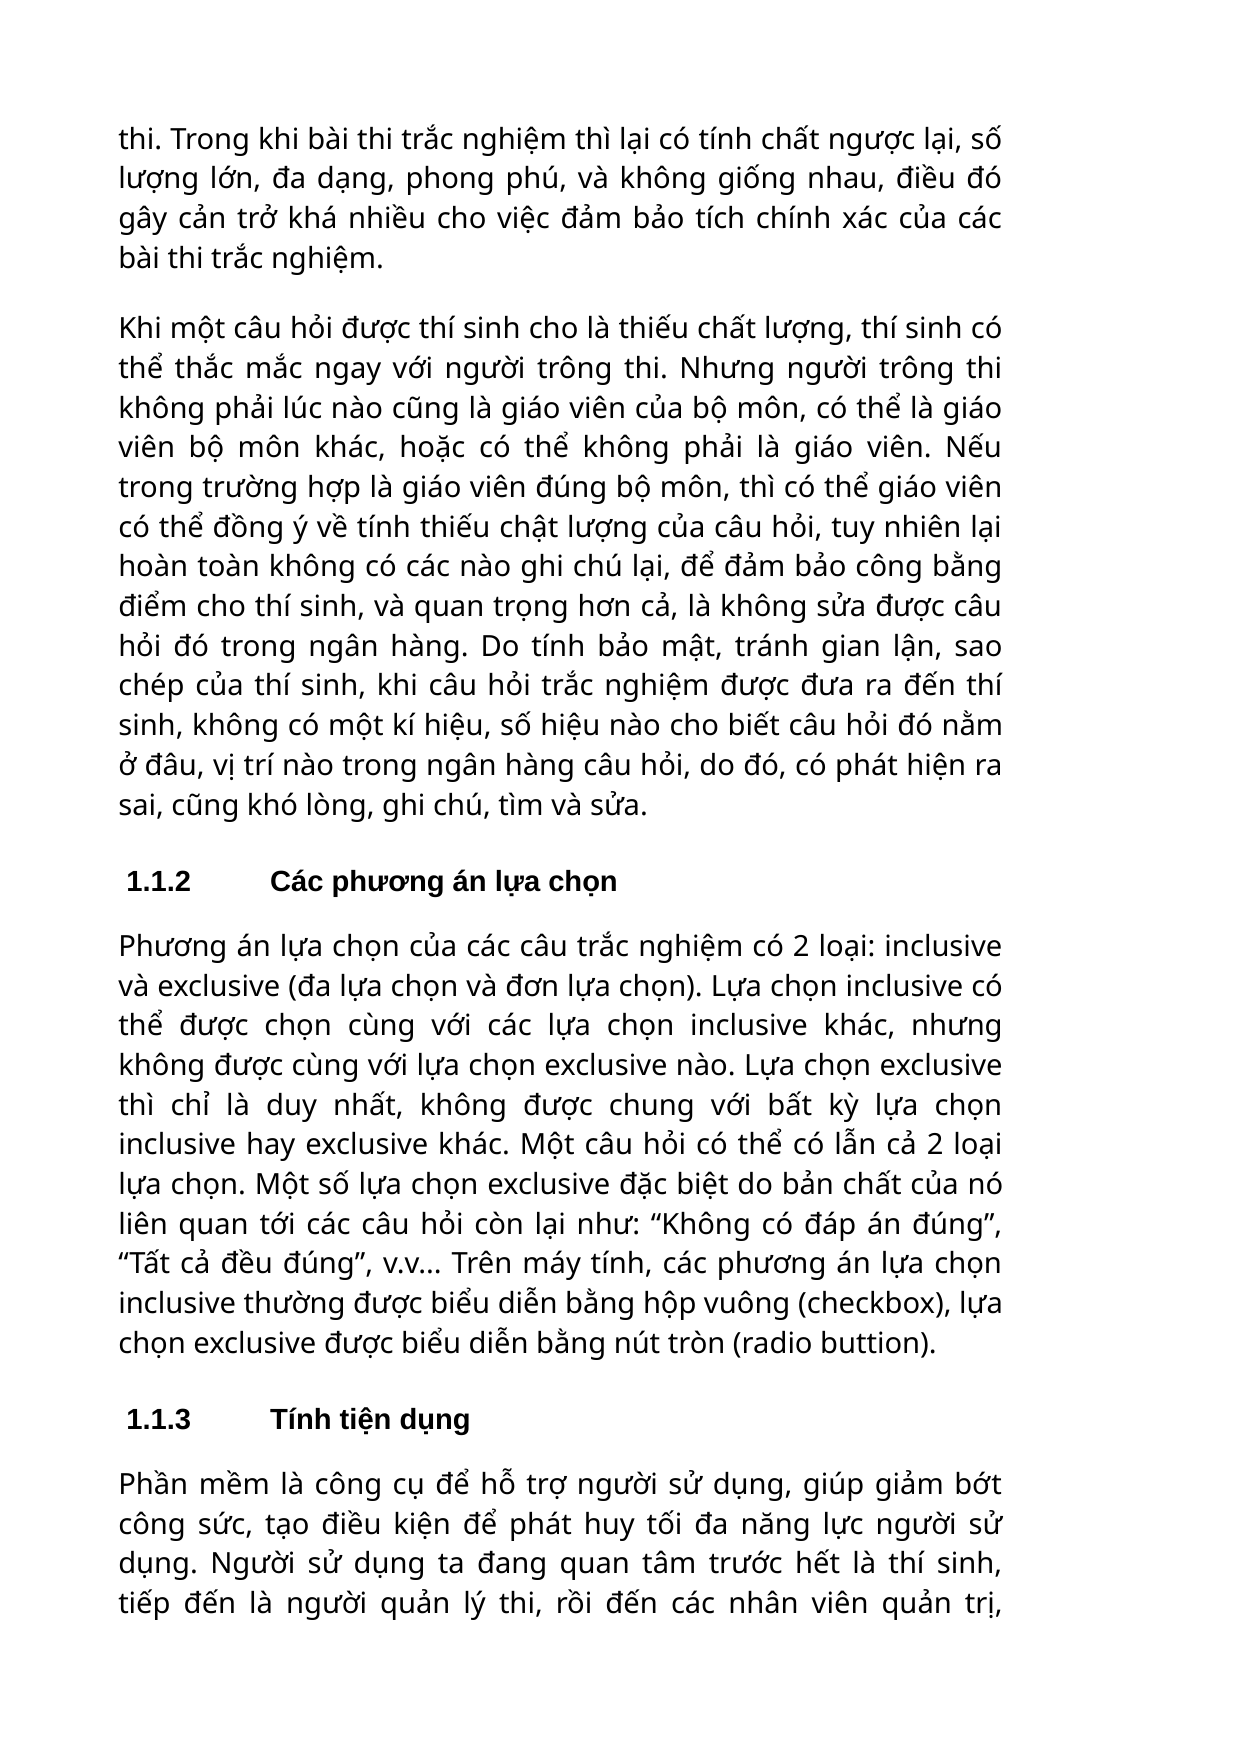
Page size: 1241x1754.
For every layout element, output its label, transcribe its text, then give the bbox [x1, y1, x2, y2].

text thi. Trong khi bài thi trắc nghiệm thì lại có tính chất ngược lại, số lượng lớn, đa dạng, phong phú, và không giống nhau, điều đó gây cản trở khá nhiều cho việc đảm bảo tích chính xác của các bài thi trắc nghiệm. [118, 118, 1004, 277]
text Phần mềm là công cụ để hỗ trợ người sử dụng, giúp giảm bớt công sức, tạo điều kiện để phát huy tối đa năng lực người sử dụng. Người sử dụng ta đang quan tâm trước hết là thí sinh, tiếp đến là người quản lý thi, rồi đến các nhân viên quản trị, [118, 1463, 1004, 1622]
text Phương án lựa chọn của các câu trắc nghiệm có 2 loại: inclusive và exclusive (đa lựa chọn và đơn lựa chọn). Lựa chọn inclusive có thể được chọn cùng với các lựa chọn inclusive khác, nhưng không được cùng với lựa chọn exclusive nào. Lựa chọn exclusive thì chỉ là duy nhất, không được chung với bất kỳ lựa chọn inclusive hay exclusive khác. Một câu hỏi có thể có lẫn cả 2 loại lựa chọn. Một số lựa chọn exclusive đặc biệt do bản chất của nó liên quan tới các câu hỏi còn lại như: “Không có đáp án đúng”, “Tất cả đều đúng”, v.v... Trên máy tính, các phương án lựa chọn inclusive thường được biểu diễn bằng hộp vuông (checkbox), lựa chọn exclusive được biểu diễn bằng nút tròn (radio buttion). [118, 925, 1004, 1362]
subtitle Các phương án lựa chọn [118, 864, 1004, 897]
text Khi một câu hỏi được thí sinh cho là thiếu chất lượng, thí sinh có thể thắc mắc ngay với người trông thi. Nhưng người trông thi không phải lúc nào cũng là giáo viên của bộ môn, có thể là giáo viên bộ môn khác, hoặc có thể không phải là giáo viên. Nếu trong trường hợp là giáo viên đúng bộ môn, thì có thể giáo viên có thể đồng ý về tính thiếu chật lượng của câu hỏi, tuy nhiên lại hoàn toàn không có các nào ghi chú lại, để đảm bảo công bằng điểm cho thí sinh, và quan trọng hơn cả, là không sửa được câu hỏi đó trong ngân hàng. Do tính bảo mật, tránh gian lận, sao chép của thí sinh, khi câu hỏi trắc nghiệm được đưa ra đến thí sinh, không có một kí hiệu, số hiệu nào cho biết câu hỏi đó nằm ở đâu, vị trí nào trong ngân hàng câu hỏi, do đó, có phát hiện ra sai, cũng khó lòng, ghi chú, tìm và sửa. [118, 307, 1004, 823]
subtitle Tính tiện dụng [118, 1402, 1004, 1436]
